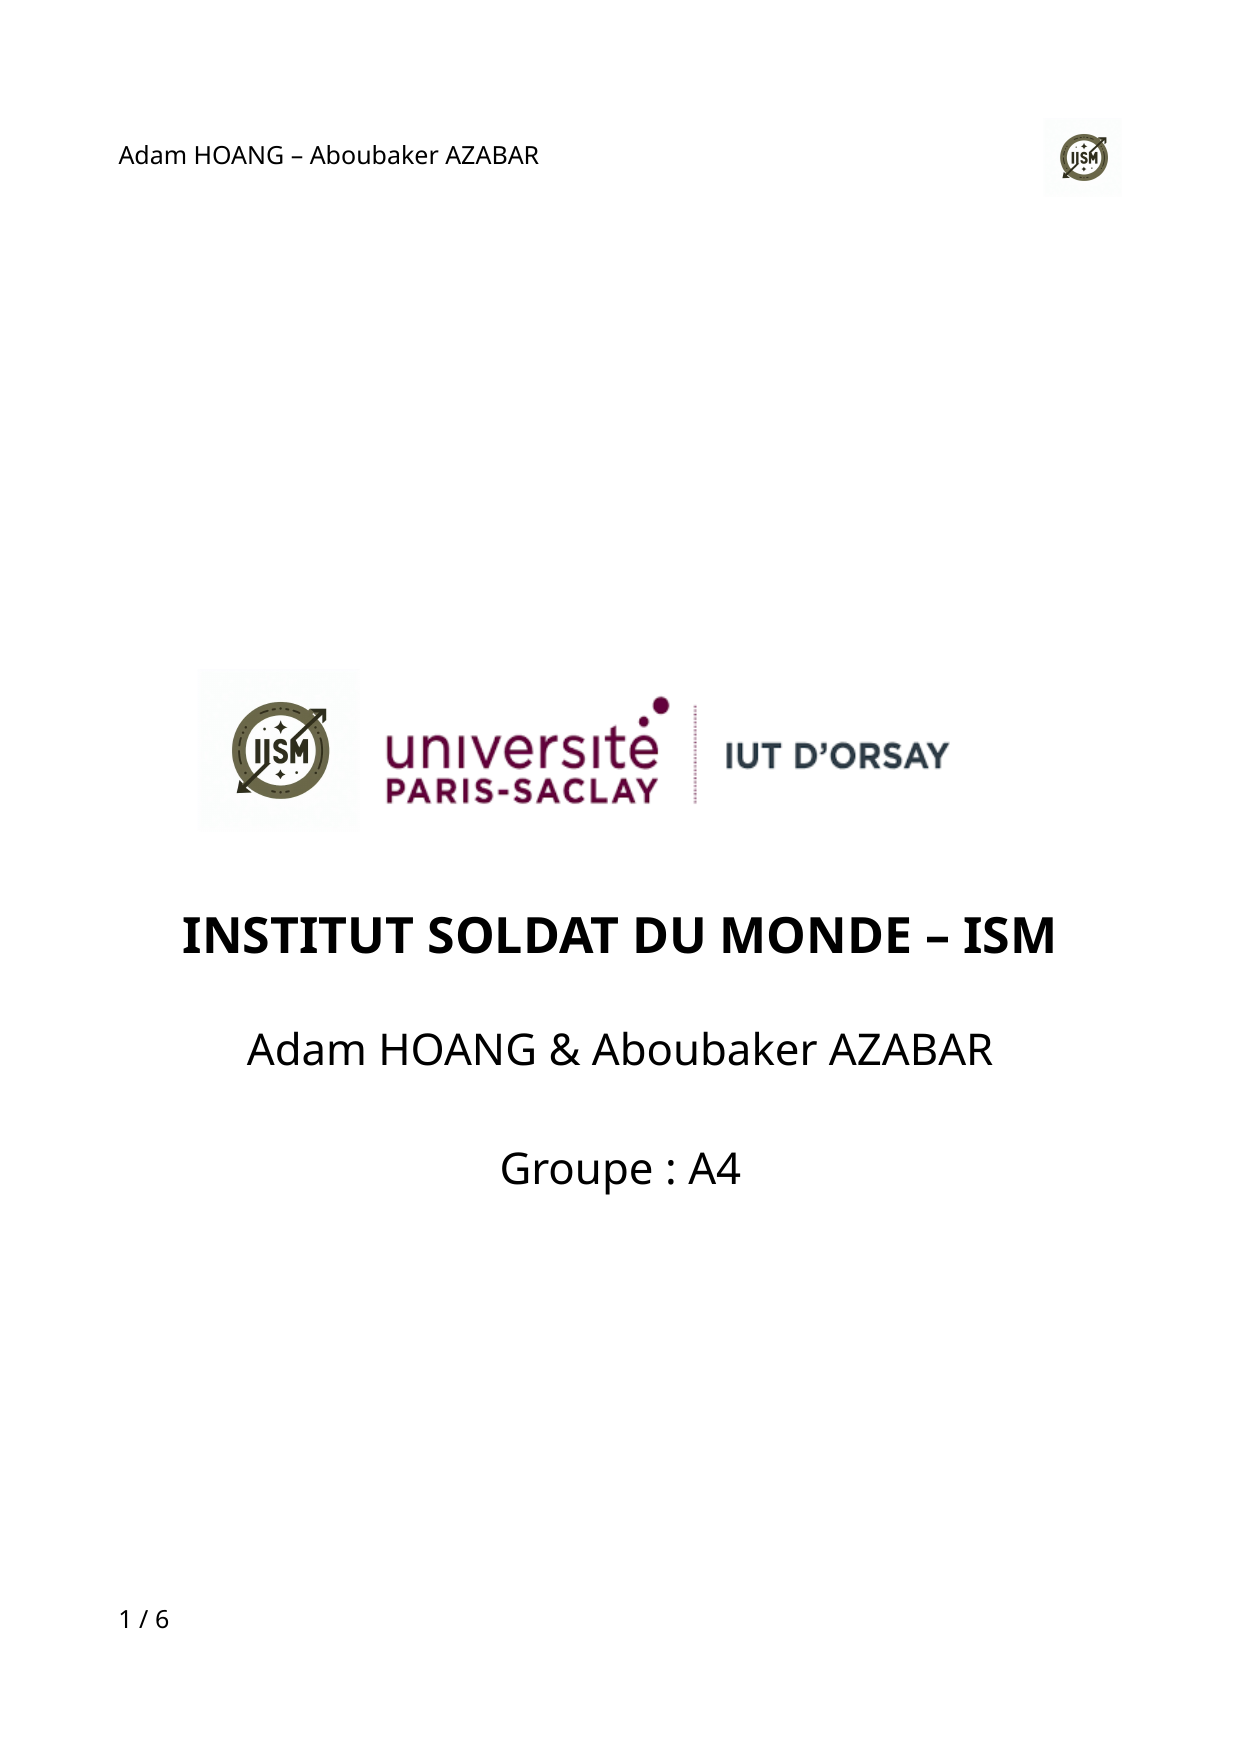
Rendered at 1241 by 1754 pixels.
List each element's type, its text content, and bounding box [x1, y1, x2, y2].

text Groupe : A4 [118, 1138, 1122, 1198]
picture [1043, 118, 1123, 197]
text Adam HOANG & Aboubaker AZABAR [118, 1019, 1122, 1078]
picture [197, 669, 1043, 832]
text INSTITUT SOLDAT DU MONDE – ISM [118, 900, 1122, 968]
